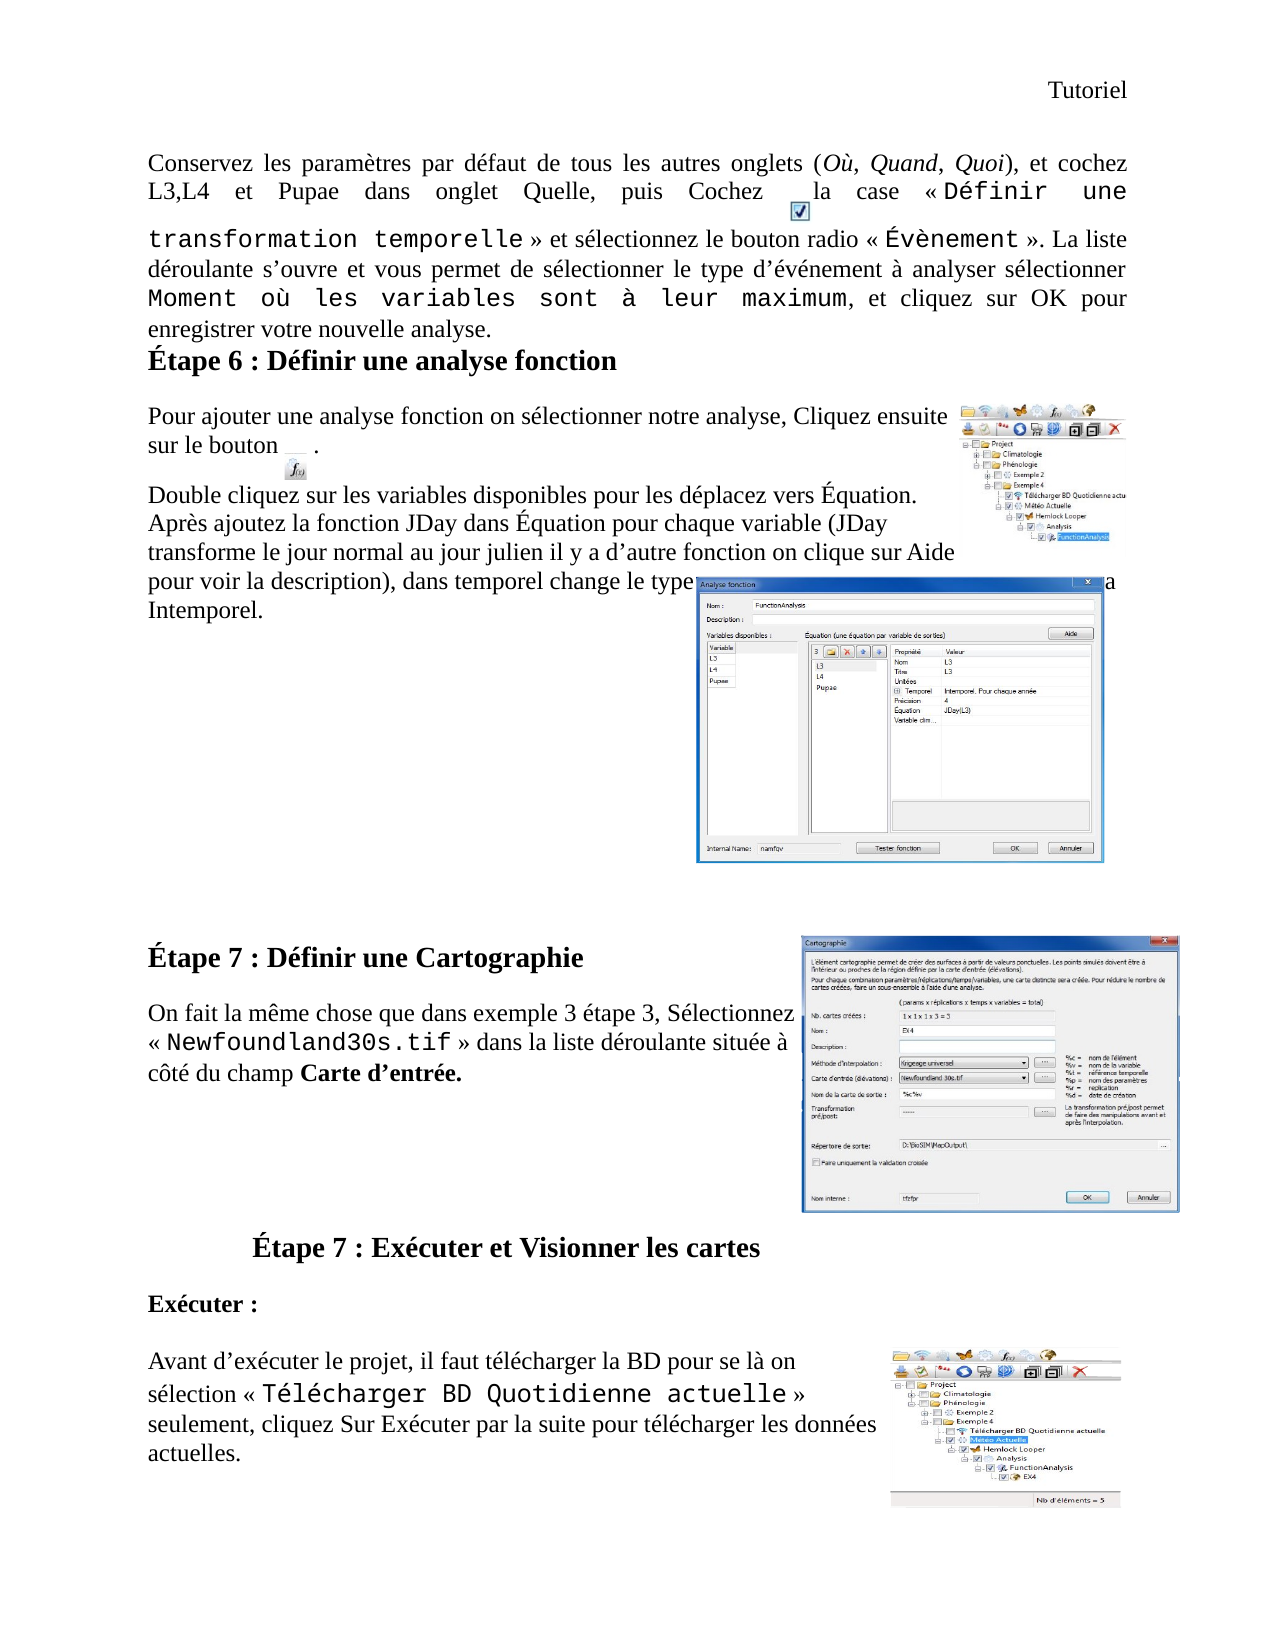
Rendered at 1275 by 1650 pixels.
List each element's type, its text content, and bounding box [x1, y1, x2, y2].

text Pour ajouter une analyse fonction on sélectionner notre analyse, Cliquez ensuite sur le bouton . [148, 401, 1127, 480]
text Double cliquez sur les variables disponibles pour les déplacez vers Équation. [148, 480, 959, 508]
text Conservez les paramètres par défaut de tous les autres onglets (Où, Quand, Quoi), et cochez L3,L4 et Pupae dans onglet Quelle, puis Cochez la case « Définir une transformation temporelle » et sélectionnez le bouton radio « Évènement ». La liste déroulante s’ouvre et vous permet de sélectionner le type d’événement à analyser sélectionner Moment où les variables sont à leur maximum, et cliquez sur OK pour enregistrer votre nouvelle analyse. [148, 148, 1127, 343]
text Exécuter : [148, 1289, 1127, 1318]
subtitle Étape 7 : Définir une Cartographie [148, 940, 801, 973]
subtitle Étape 7 : Exécuter et Visionner les cartes [252, 1230, 1127, 1264]
text Après ajoutez la fonction JDay dans Équation pour chaque variable (JDay transforme le jour normal au jour julien il y a d’autre fonction on clique sur Aide pour voir la description), dans temporel change le type a Intemporel. [148, 508, 1127, 623]
text On fait la même chose que dans exemple 3 étape 3, Sélectionnez « Newfoundland30s.tif » dans la liste déroulante située à côté du champ Carte d’entrée. [148, 998, 802, 1087]
subtitle Étape 6 : Définir une analyse fonction [148, 343, 1127, 376]
text Avant d’exécuter le projet, il faut télécharger la BD pour se là on sélection « Télécharger BD Quotidienne actuelle » seulement, cliquez Sur Exécuter par la suite pour télécharger les données actuelles. [148, 1346, 1127, 1467]
